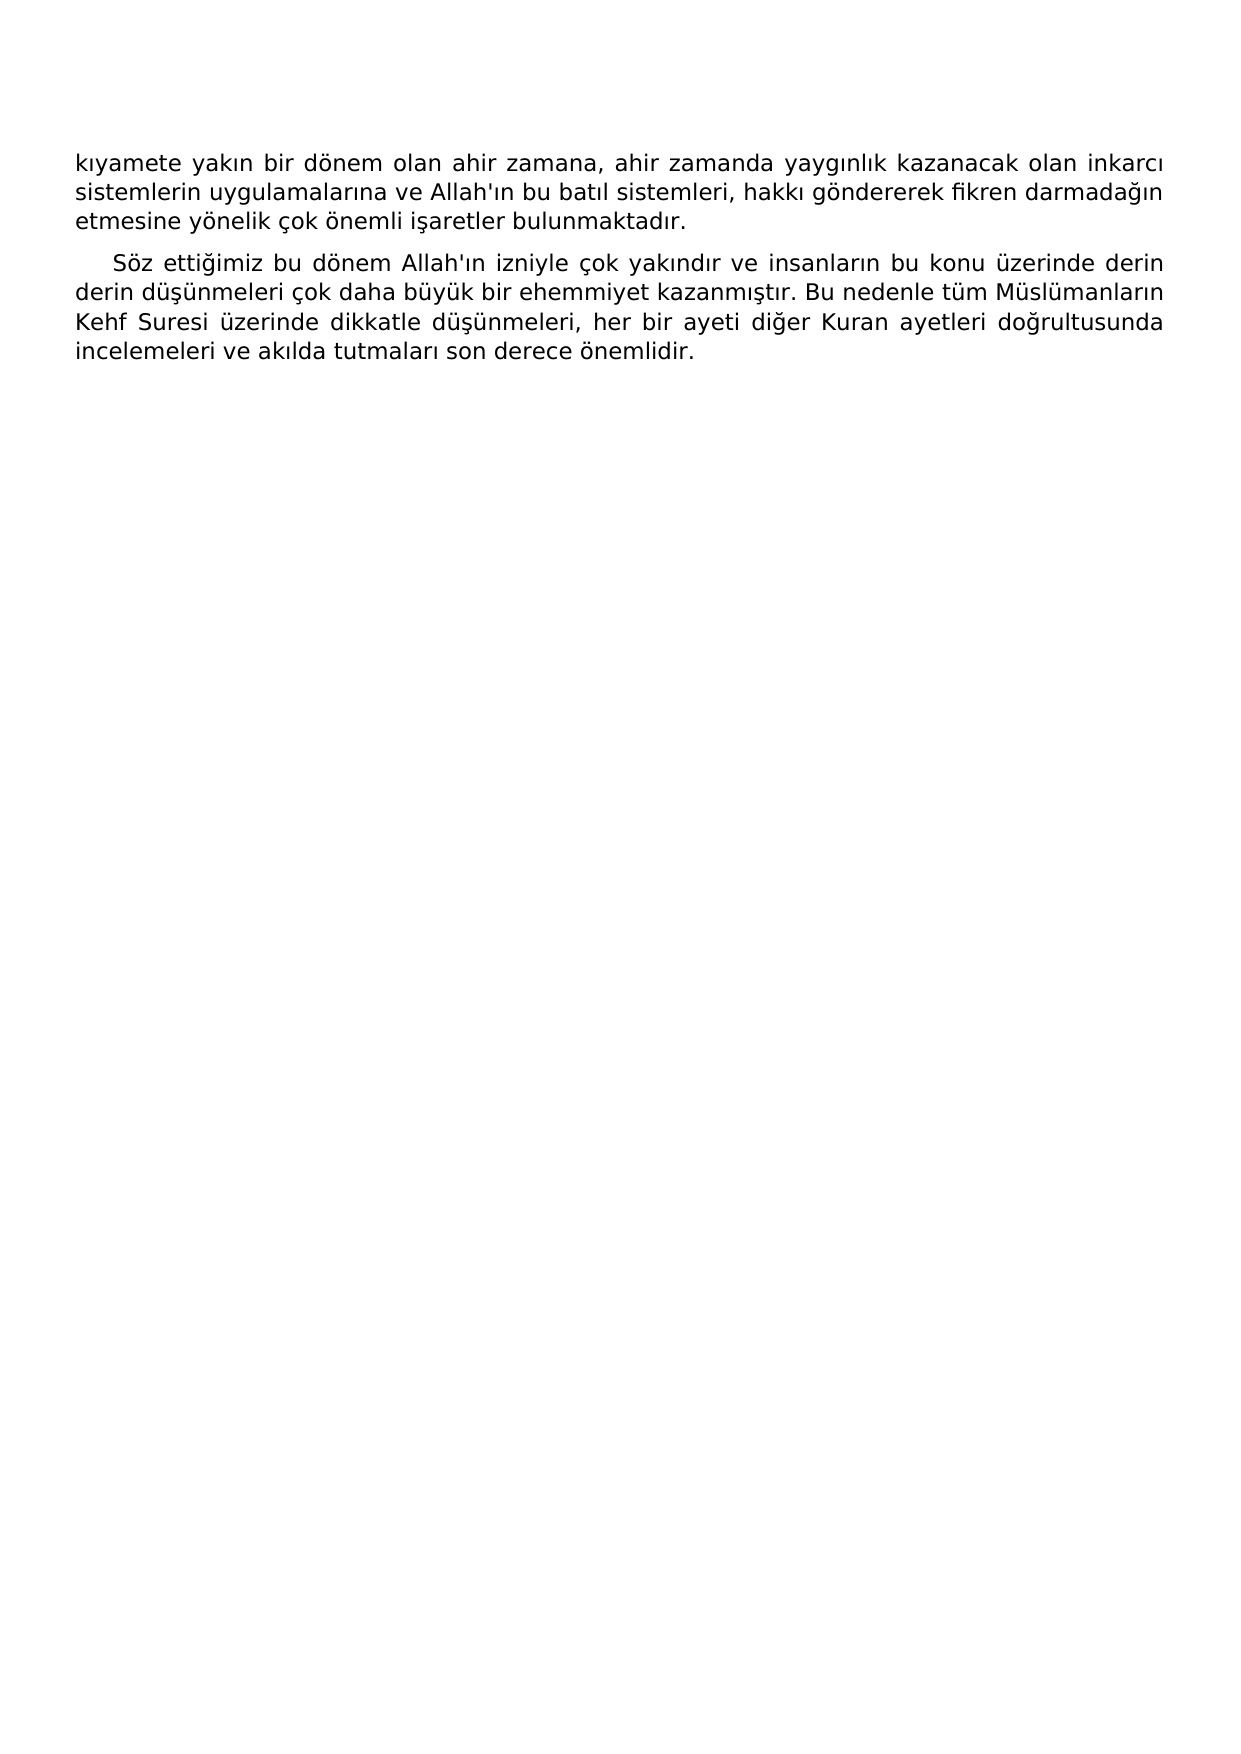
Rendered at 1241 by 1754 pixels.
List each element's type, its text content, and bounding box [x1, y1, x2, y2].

text Söz ettiğimiz bu dönem Allah'ın izniyle çok yakındır ve insanların bu konu üzerinde derin derin düşünmeleri çok daha büyük bir ehemmiyet kazanmıştır. Bu nedenle tüm Müslümanların Kehf Suresi üzerinde dikkatle düşünmeleri, her bir ayeti diğer Kuran ayetleri doğrultusunda incelemeleri ve akılda tutmaları son derece önemlidir. [75, 250, 1165, 365]
text kıyamete yakın bir dönem olan ahir zamana, ahir zamanda yaygınlık kazanacak olan inkarcı sistemlerin uygulamalarına ve Allah'ın bu batıl sistemleri, hakkı göndererek fikren darmadağın etmesine yönelik çok önemli işaretler bulunmaktadır. [75, 150, 1165, 235]
